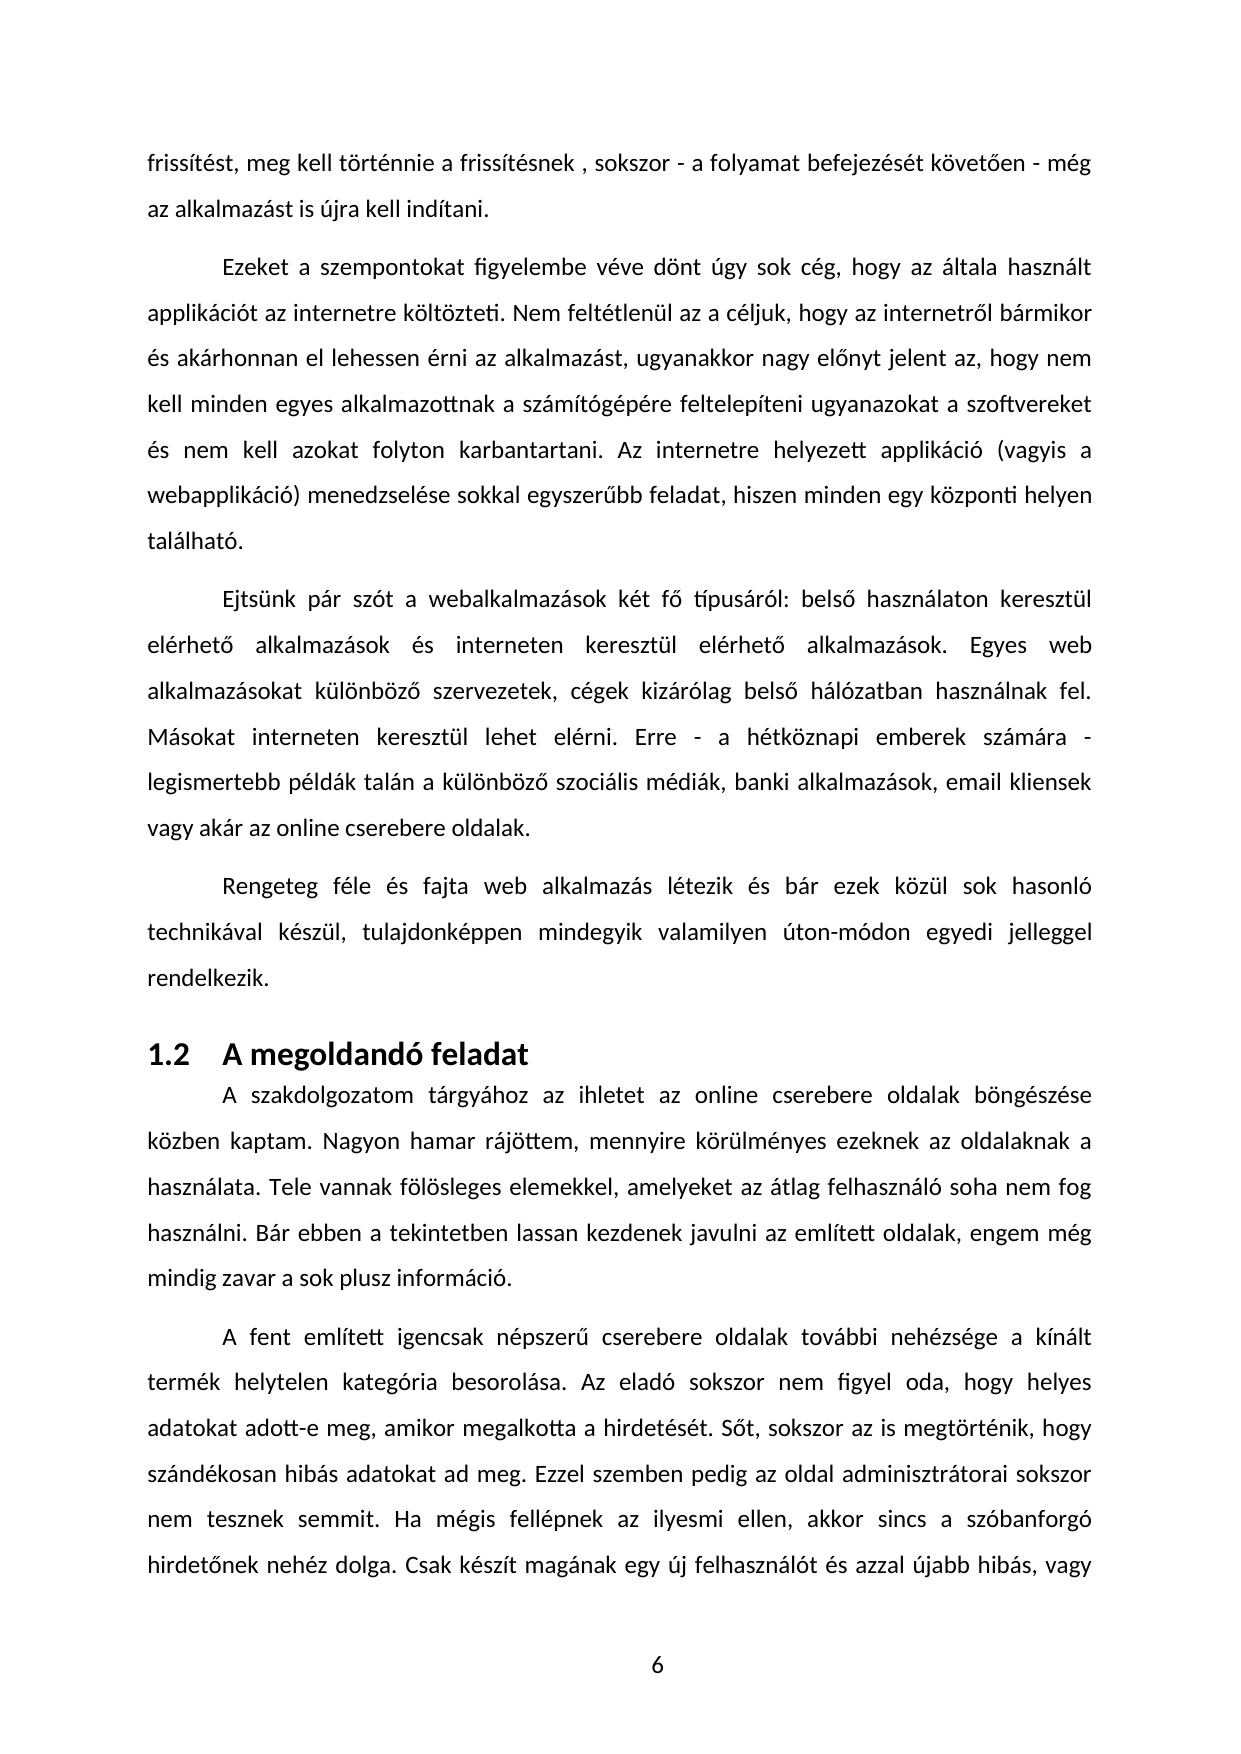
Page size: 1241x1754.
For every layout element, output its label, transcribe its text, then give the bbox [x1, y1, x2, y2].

text Ejtsünk pár szót a webalkalmazások két fő típusáról: belső használaton keresztül elérhető alkalmazások és interneten keresztül elérhető alkalmazások. Egyes web alkalmazásokat különböző szervezetek, cégek kizárólag belső hálózatban használnak fel. Másokat interneten keresztül lehet elérni. Erre - a hétköznapi emberek számára - legismertebb példák talán a különböző szociális médiák, banki alkalmazások, email kliensek vagy akár az online cserebere oldalak. [147, 583, 1093, 843]
text Rengeteg féle és fajta web alkalmazás létezik és bár ezek közül sok hasonló technikával készül, tulajdonképpen mindegyik valamilyen úton-módon egyedi jelleggel rendelkezik. [147, 870, 1093, 992]
text frissítést, meg kell történnie a frissítésnek , sokszor - a folyamat befejezését követően - még az alkalmazást is újra kell indítani. [147, 147, 1093, 223]
text A fent említett igencsak népszerű cserebere oldalak további nehézsége a kínált termék helytelen kategória besorolása. Az eladó sokszor nem figyel oda, hogy helyes adatokat adott-e meg, amikor megalkotta a hirdetését. Sőt, sokszor az is megtörténik, hogy szándékosan hibás adatokat ad meg. Ezzel szemben pedig az oldal adminisztrátorai sokszor nem tesznek semmit. Ha mégis fellépnek az ilyesmi ellen, akkor sincs a szóbanforgó hirdetőnek nehéz dolga. Csak készít magának egy új felhasználót és azzal újabb hibás, vagy [147, 1321, 1093, 1580]
subtitle A megoldandó feladat [147, 1033, 1093, 1073]
text A szakdolgozatom tárgyához az ihletet az online cserebere oldalak böngészése közben kaptam. Nagyon hamar rájöttem, mennyire körülményes ezeknek az oldalaknak a használata. Tele vannak fölösleges elemekkel, amelyeket az átlag felhasználó soha nem fog használni. Bár ebben a tekintetben lassan kezdenek javulni az említett oldalak, engem még mindig zavar a sok plusz információ. [147, 1079, 1093, 1293]
text Ezeket a szempontokat figyelembe véve dönt úgy sok cég, hogy az általa használt applikációt az internetre költözteti. Nem feltétlenül az a céljuk, hogy az internetről bármikor és akárhonnan el lehessen érni az alkalmazást, ugyanakkor nagy előnyt jelent az, hogy nem kell minden egyes alkalmazottnak a számítógépére feltelepíteni ugyanazokat a szoftvereket és nem kell azokat folyton karbantartani. Az internetre helyezett applikáció (vagyis a webapplikáció) menedzselése sokkal egyszerűbb feladat, hiszen minden egy központi helyen található. [147, 251, 1093, 556]
